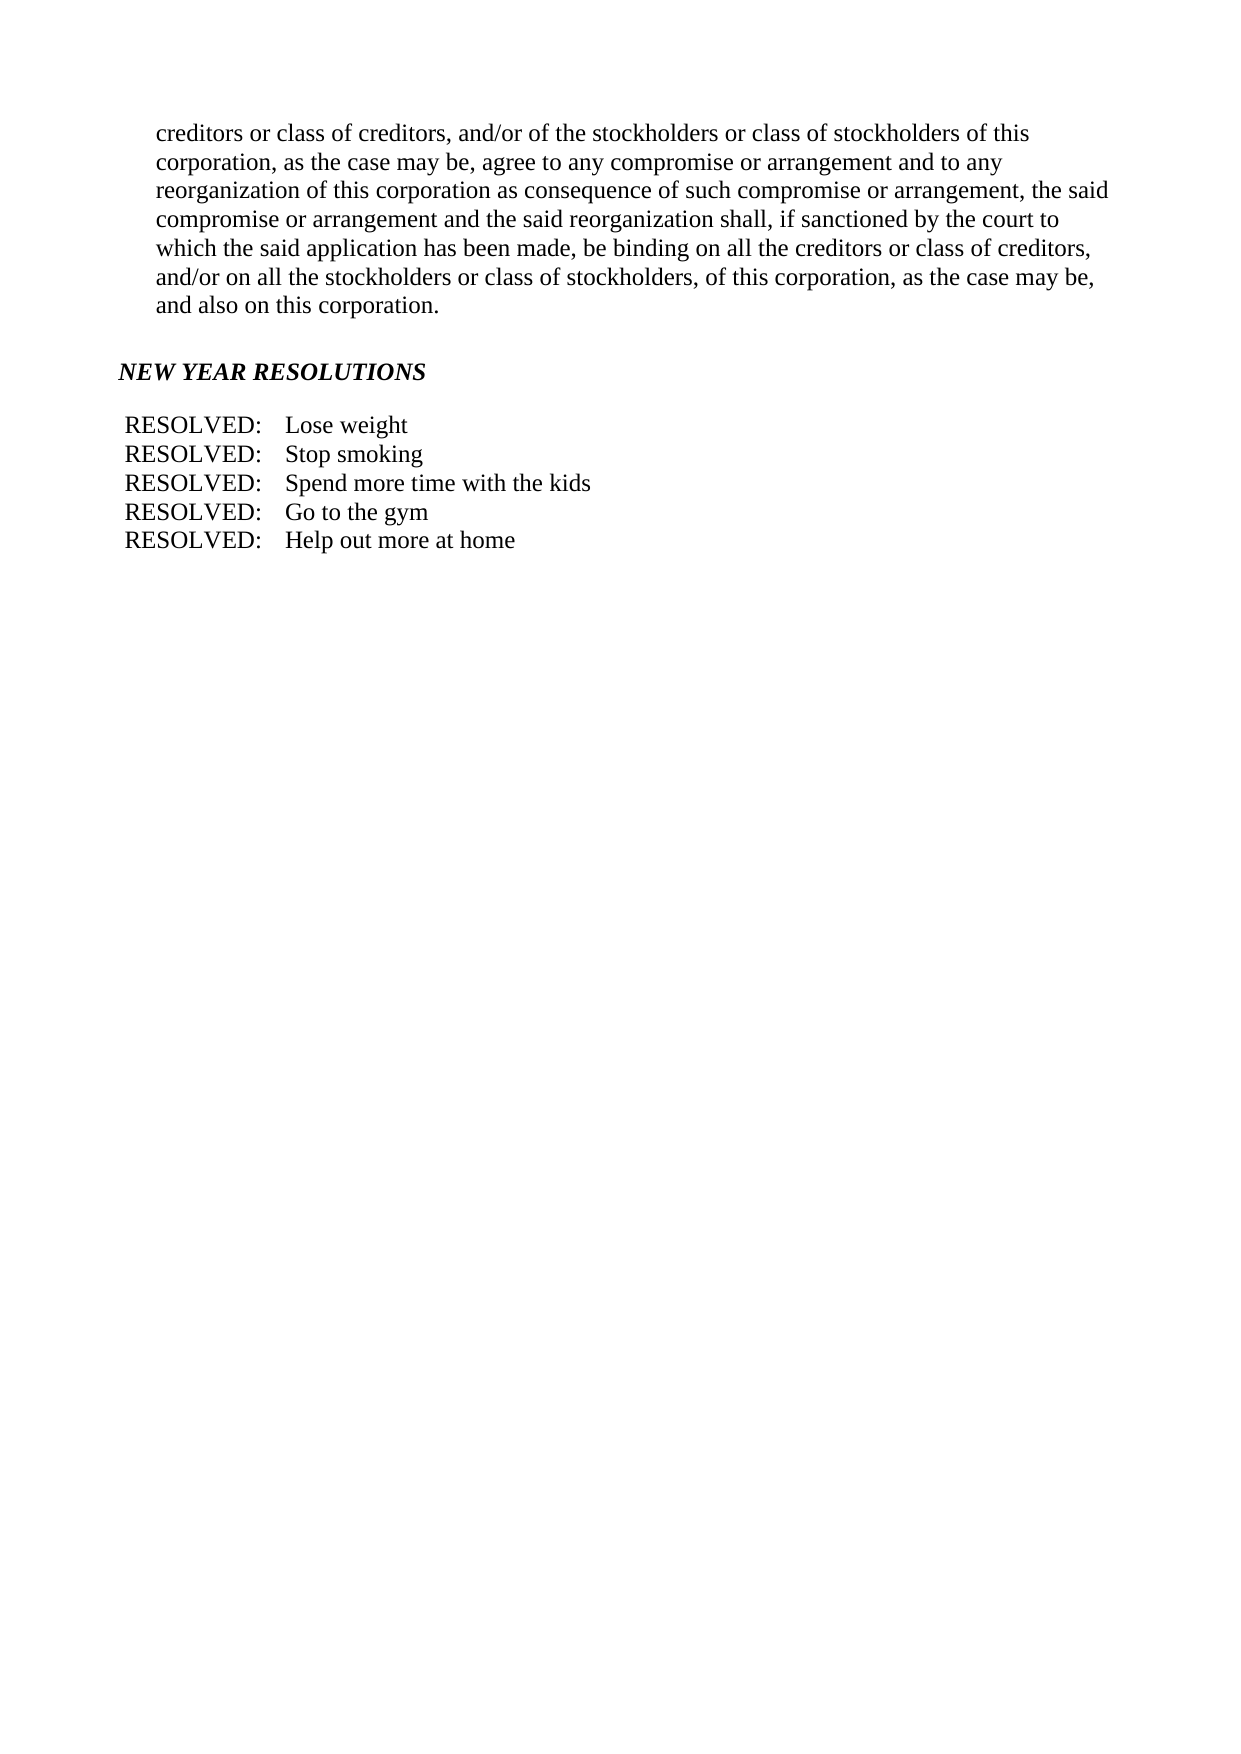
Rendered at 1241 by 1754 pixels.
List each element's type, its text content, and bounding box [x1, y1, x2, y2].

list Help out more at home [118, 526, 1122, 554]
subtitle NEW YEAR RESOLUTIONS [118, 357, 1122, 386]
list Go to the gym [118, 497, 1122, 526]
list Spend more time with the kids [118, 468, 1122, 497]
list Stop smoking [118, 439, 1122, 468]
list creditors or class of creditors, and/or of the stockholders or class of stockholders of this corporation, as the case may be, agree to any compromise or arrangement and to any reorganization of this corporation as consequence of such compromise or arrangement, the said compromise or arrangement and the said reorganization shall, if sanctioned by the court to which the said application has been made, be binding on all the creditors or class of creditors, and/or on all the stockholders or class of stockholders, of this corporation, as the case may be, and also on this corporation. [118, 118, 1122, 319]
list Lose weight [118, 411, 1122, 439]
